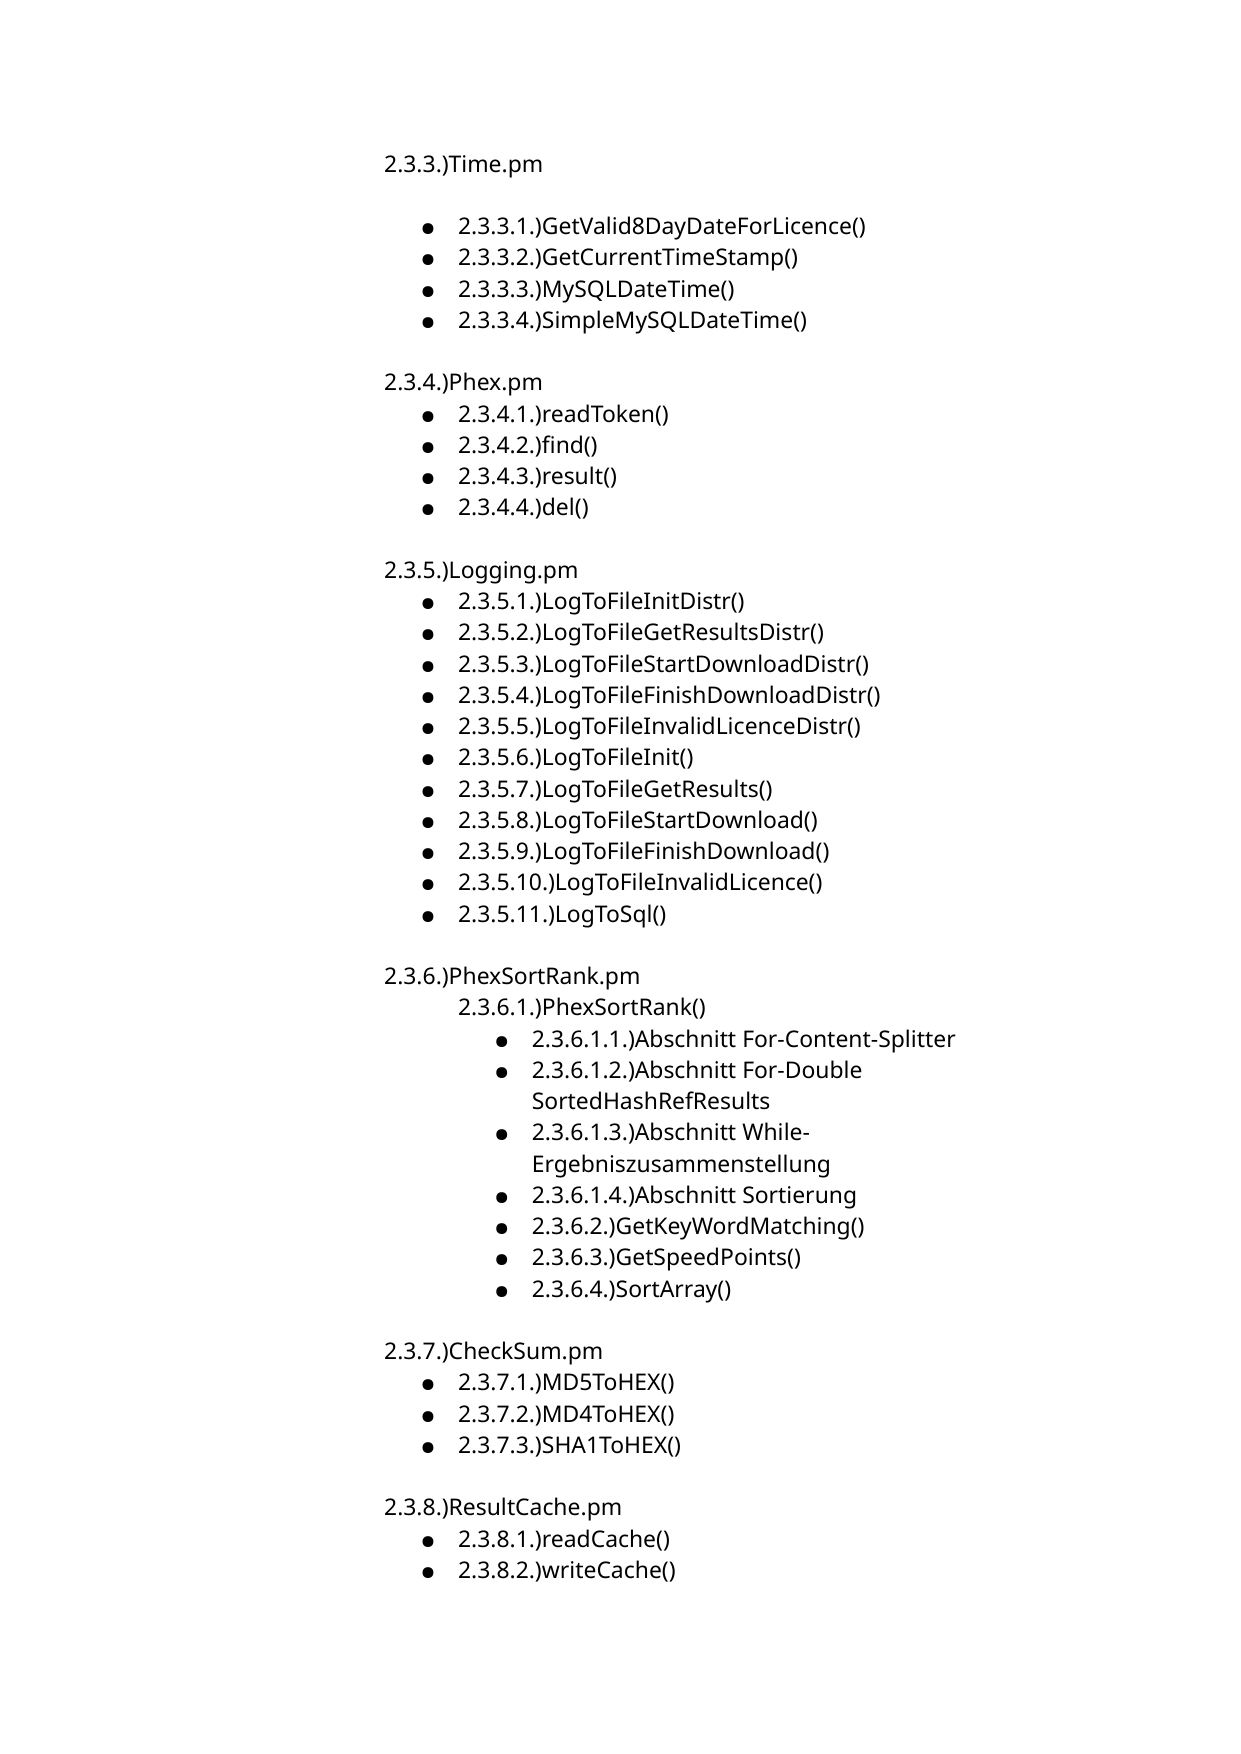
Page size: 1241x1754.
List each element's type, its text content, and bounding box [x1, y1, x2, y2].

list 2.3.6.1.1.)Abschnitt For-Content-Splitter [494, 1023, 1093, 1054]
text 2.3.3.)Time.pm [236, 148, 1093, 179]
list 2.3.6.1.4.)Abschnitt Sortierung [494, 1179, 1093, 1210]
list 2.3.5.1.)LogToFileInitDistr() [420, 585, 1093, 616]
list 2.3.5.6.)LogToFileInit() [420, 741, 1093, 773]
text 2.3.7.)CheckSum.pm [236, 1335, 1093, 1366]
list 2.3.4.1.)readToken() [420, 398, 1093, 429]
list 2.3.5.5.)LogToFileInvalidLicenceDistr() [420, 710, 1093, 741]
list 2.3.4.3.)result() [420, 460, 1093, 491]
text 2.3.6.)PhexSortRank.pm [236, 960, 1093, 991]
list 2.3.5.11.)LogToSql() [420, 898, 1093, 929]
list 2.3.6.3.)GetSpeedPoints() [494, 1241, 1093, 1273]
list 2.3.4.4.)del() [420, 491, 1093, 523]
list 2.3.7.3.)SHA1ToHEX() [420, 1429, 1093, 1460]
list 2.3.5.9.)LogToFileFinishDownload() [420, 835, 1093, 866]
list 2.3.5.10.)LogToFileInvalidLicence() [420, 866, 1093, 898]
list 2.3.7.1.)MD5ToHEX() [420, 1366, 1093, 1398]
text 2.3.8.)ResultCache.pm [236, 1491, 1093, 1523]
list 2.3.5.4.)LogToFileFinishDownloadDistr() [420, 679, 1093, 710]
list 2.3.4.2.)find() [420, 429, 1093, 460]
list 2.3.6.4.)SortArray() [494, 1273, 1093, 1304]
text 2.3.6.1.)PhexSortRank() [236, 991, 1093, 1023]
list 2.3.8.2.)writeCache() [420, 1554, 1093, 1585]
list 2.3.7.2.)MD4ToHEX() [420, 1398, 1093, 1429]
list 2.3.6.1.2.)Abschnitt For-Double SortedHashRefResults [494, 1054, 1093, 1116]
list 2.3.3.1.)GetValid8DayDateForLicence() [420, 210, 1093, 241]
text 2.3.5.)Logging.pm [236, 554, 1093, 585]
text 2.3.4.)Phex.pm [236, 366, 1093, 398]
list 2.3.3.4.)SimpleMySQLDateTime() [420, 304, 1093, 335]
list 2.3.6.1.3.)Abschnitt While-Ergebniszusammenstellung [494, 1116, 1093, 1179]
list 2.3.5.7.)LogToFileGetResults() [420, 773, 1093, 804]
list 2.3.5.3.)LogToFileStartDownloadDistr() [420, 648, 1093, 679]
list 2.3.3.3.)MySQLDateTime() [420, 273, 1093, 304]
list 2.3.3.2.)GetCurrentTimeStamp() [420, 241, 1093, 273]
list 2.3.5.2.)LogToFileGetResultsDistr() [420, 616, 1093, 648]
list 2.3.8.1.)readCache() [420, 1523, 1093, 1554]
list 2.3.5.8.)LogToFileStartDownload() [420, 804, 1093, 835]
list 2.3.6.2.)GetKeyWordMatching() [494, 1210, 1093, 1241]
